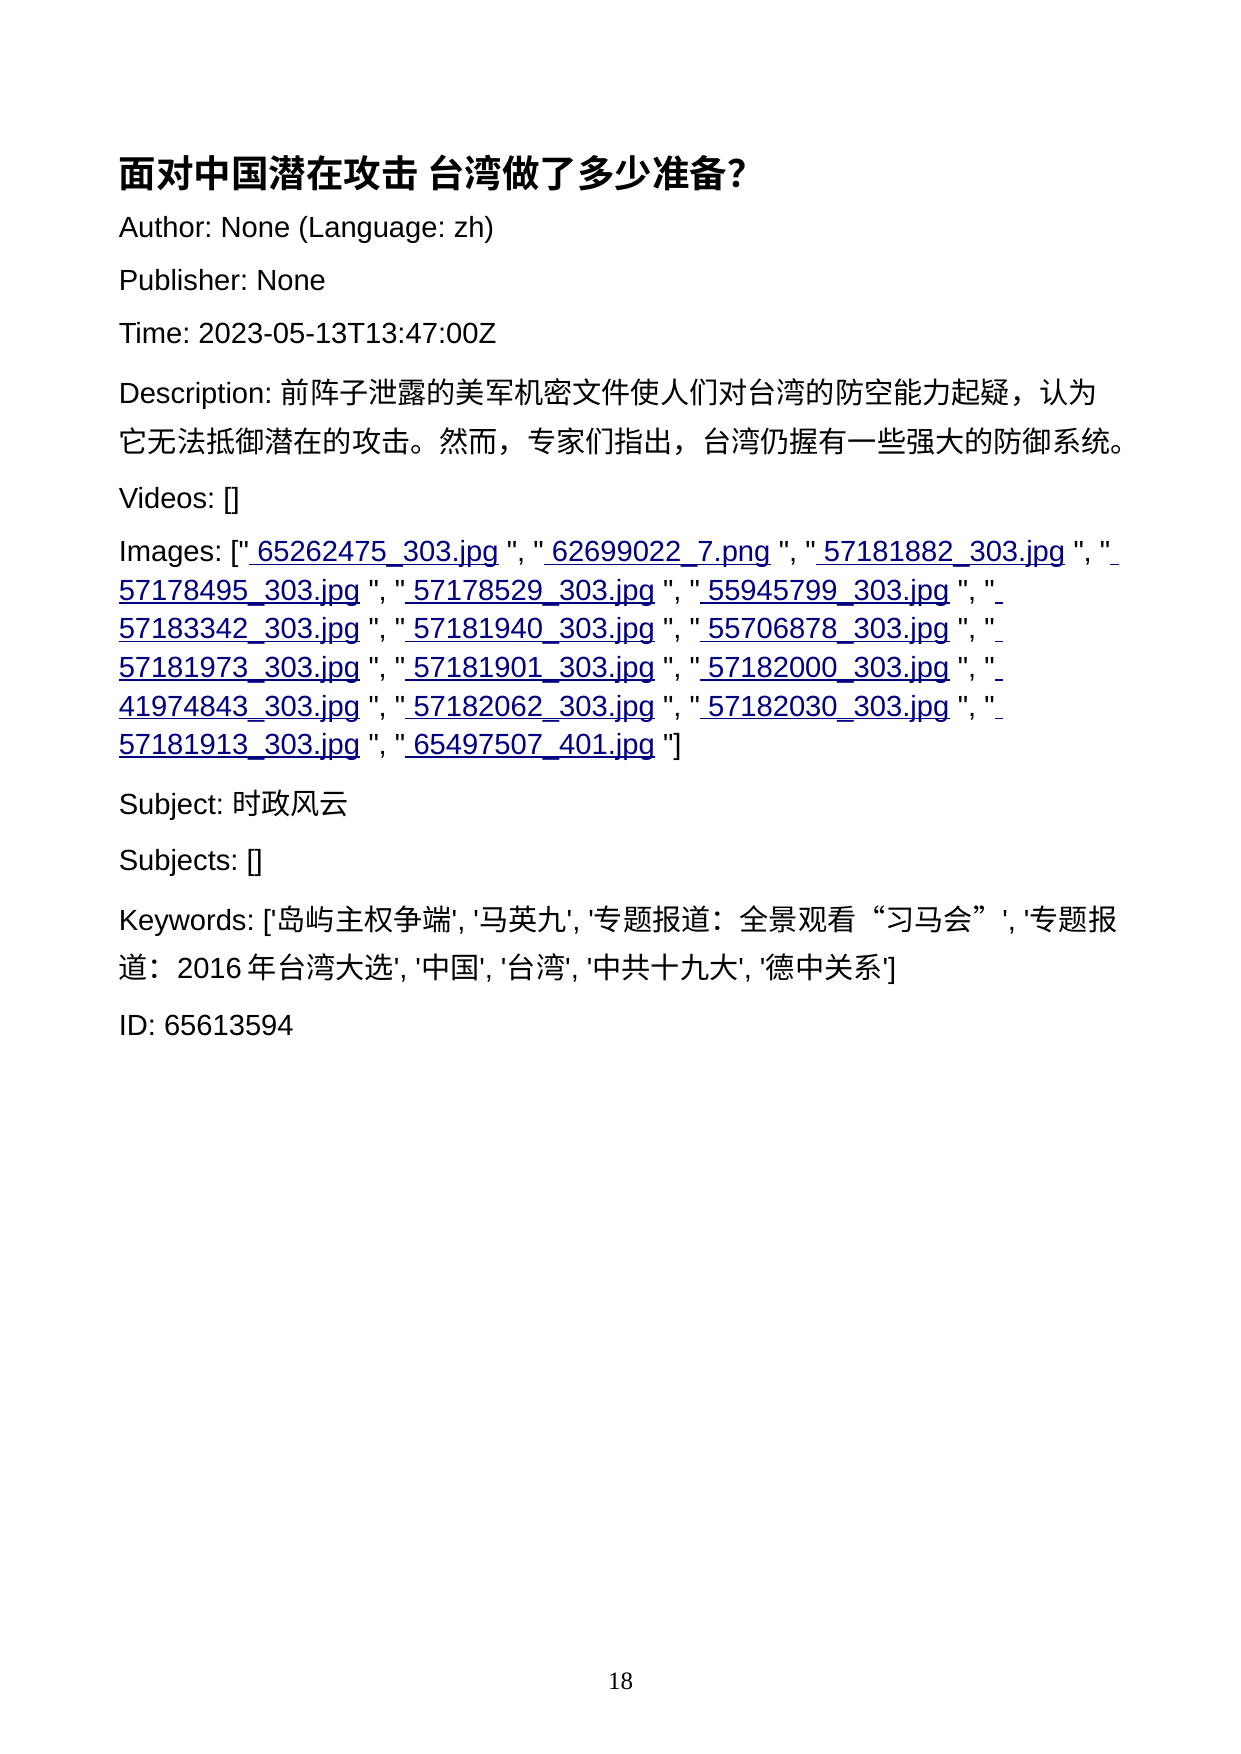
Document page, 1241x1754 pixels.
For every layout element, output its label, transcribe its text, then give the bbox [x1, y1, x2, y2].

text Videos: [] [118, 481, 1122, 515]
text Time: 2023-05-13T13:47:00Z [118, 317, 1122, 350]
text ID: 65613594 [118, 1008, 1122, 1042]
text Subjects: [] [118, 843, 1122, 877]
text Publisher: None [118, 263, 1122, 297]
text Author: None (Language: zh) [118, 210, 1122, 244]
text Keywords: ['岛屿主权争端', '马英九', '专题报道：全景观看“习马会”', '专题报道：2016年台湾大选', '中国', '台湾', '中共十九大', '德中关系'] [118, 897, 1122, 987]
text Images: [" 65262475_303.jpg ", " 62699022_7.png ", " 57181882_303.jpg ", " 57178495_303.jpg ", " 57178529_303.jpg ", " 55945799_303.jpg ", " 57183342_303.jpg ", " 57181940_303.jpg ", " 55706878_303.jpg ", " 57181973_303.jpg ", " 57181901_303.jpg ", " 57182000_303.jpg ", " 41974843_303.jpg ", " 57182062_303.jpg ", " 57182030_303.jpg ", " 57181913_303.jpg ", " 65497507_401.jpg "] [118, 534, 1122, 761]
subtitle 面对中国潜在攻击 台湾做了多少准备？ [118, 143, 1122, 198]
text Description: 前阵子泄露的美军机密文件使人们对台湾的防空能力起疑，认为它无法抵御潜在的攻击。然而，专家们指出，台湾仍握有一些强大的防御系统。 [118, 370, 1122, 461]
text Subject: 时政风云 [118, 780, 1122, 823]
